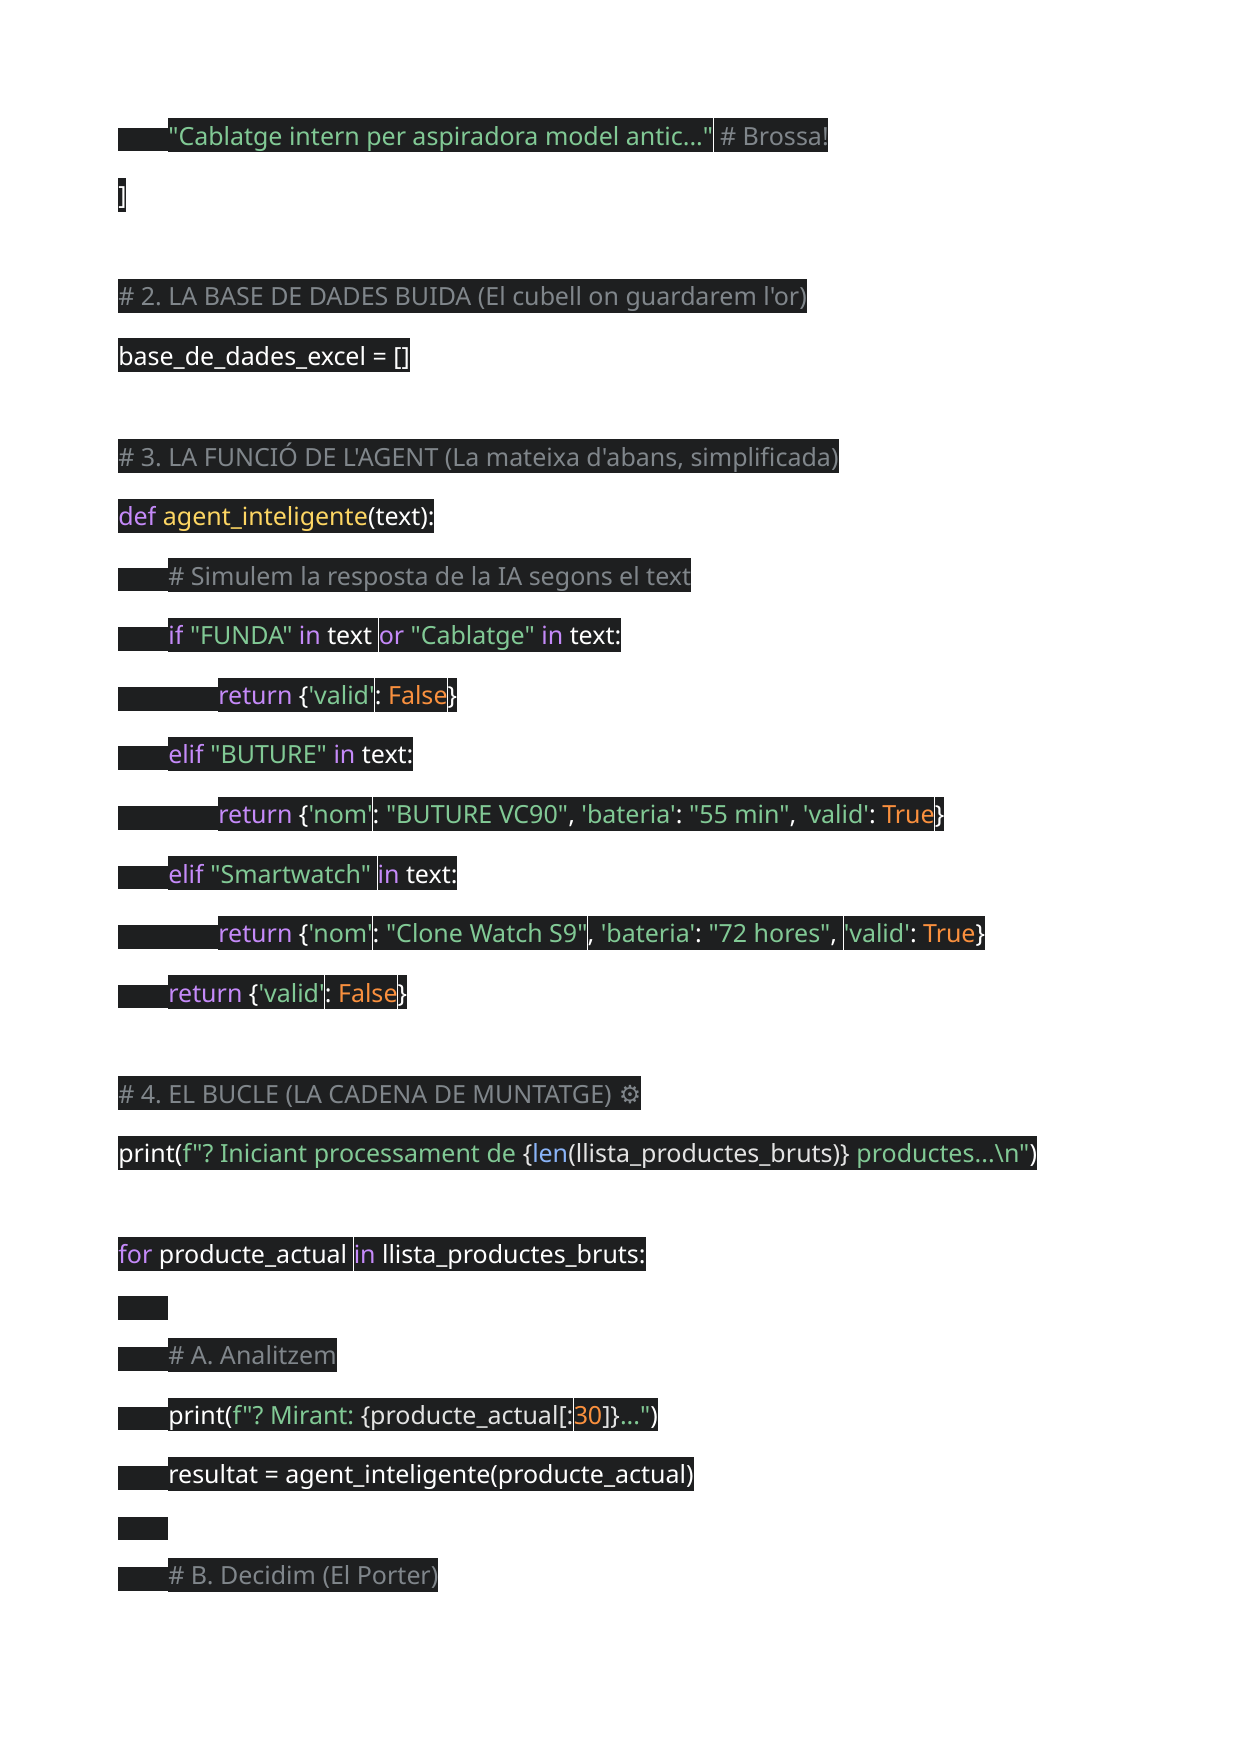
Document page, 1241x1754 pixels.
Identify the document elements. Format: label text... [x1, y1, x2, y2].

text # B. Decidim (El Porter) [118, 1558, 1122, 1592]
text print(f"? Iniciant processament de {len(llista_productes_bruts)} productes...\n") [118, 1136, 1122, 1170]
text # Simulem la resposta de la IA segons el text [118, 558, 1122, 592]
text # 3. LA FUNCIÓ DE L'AGENT (La mateixa d'abans, simplificada) [118, 439, 1122, 473]
text # A. Analitzem [118, 1338, 1122, 1372]
text "Cablatge intern per aspiradora model antic..." # Brossa! [118, 118, 1122, 152]
text # 2. LA BASE DE DADES BUIDA (El cubell on guardarem l'or) [118, 279, 1122, 313]
text return {'valid': False} [118, 975, 1122, 1009]
text for producte_actual in llista_productes_bruts: [118, 1237, 1122, 1271]
text return {'nom': "Clone Watch S9", 'bateria': "72 hores", 'valid': True} [118, 916, 1122, 950]
text def agent_inteligente(text): [118, 499, 1122, 533]
text resultat = agent_inteligente(producte_actual) [118, 1457, 1122, 1491]
text elif "BUTURE" in text: [118, 737, 1122, 771]
text if "FUNDA" in text or "Cablatge" in text: [118, 618, 1122, 652]
text ] [118, 178, 1122, 212]
text # 4. EL BUCLE (LA CADENA DE MUNTATGE) ⚙️ [118, 1076, 1122, 1110]
text elif "Smartwatch" in text: [118, 856, 1122, 890]
text base_de_dades_excel = [] [118, 338, 1122, 372]
text return {'valid': False} [118, 677, 1122, 712]
text print(f"? Mirant: {producte_actual[:30]}...") [118, 1397, 1122, 1431]
text return {'nom': "BUTURE VC90", 'bateria': "55 min", 'valid': True} [118, 797, 1122, 831]
